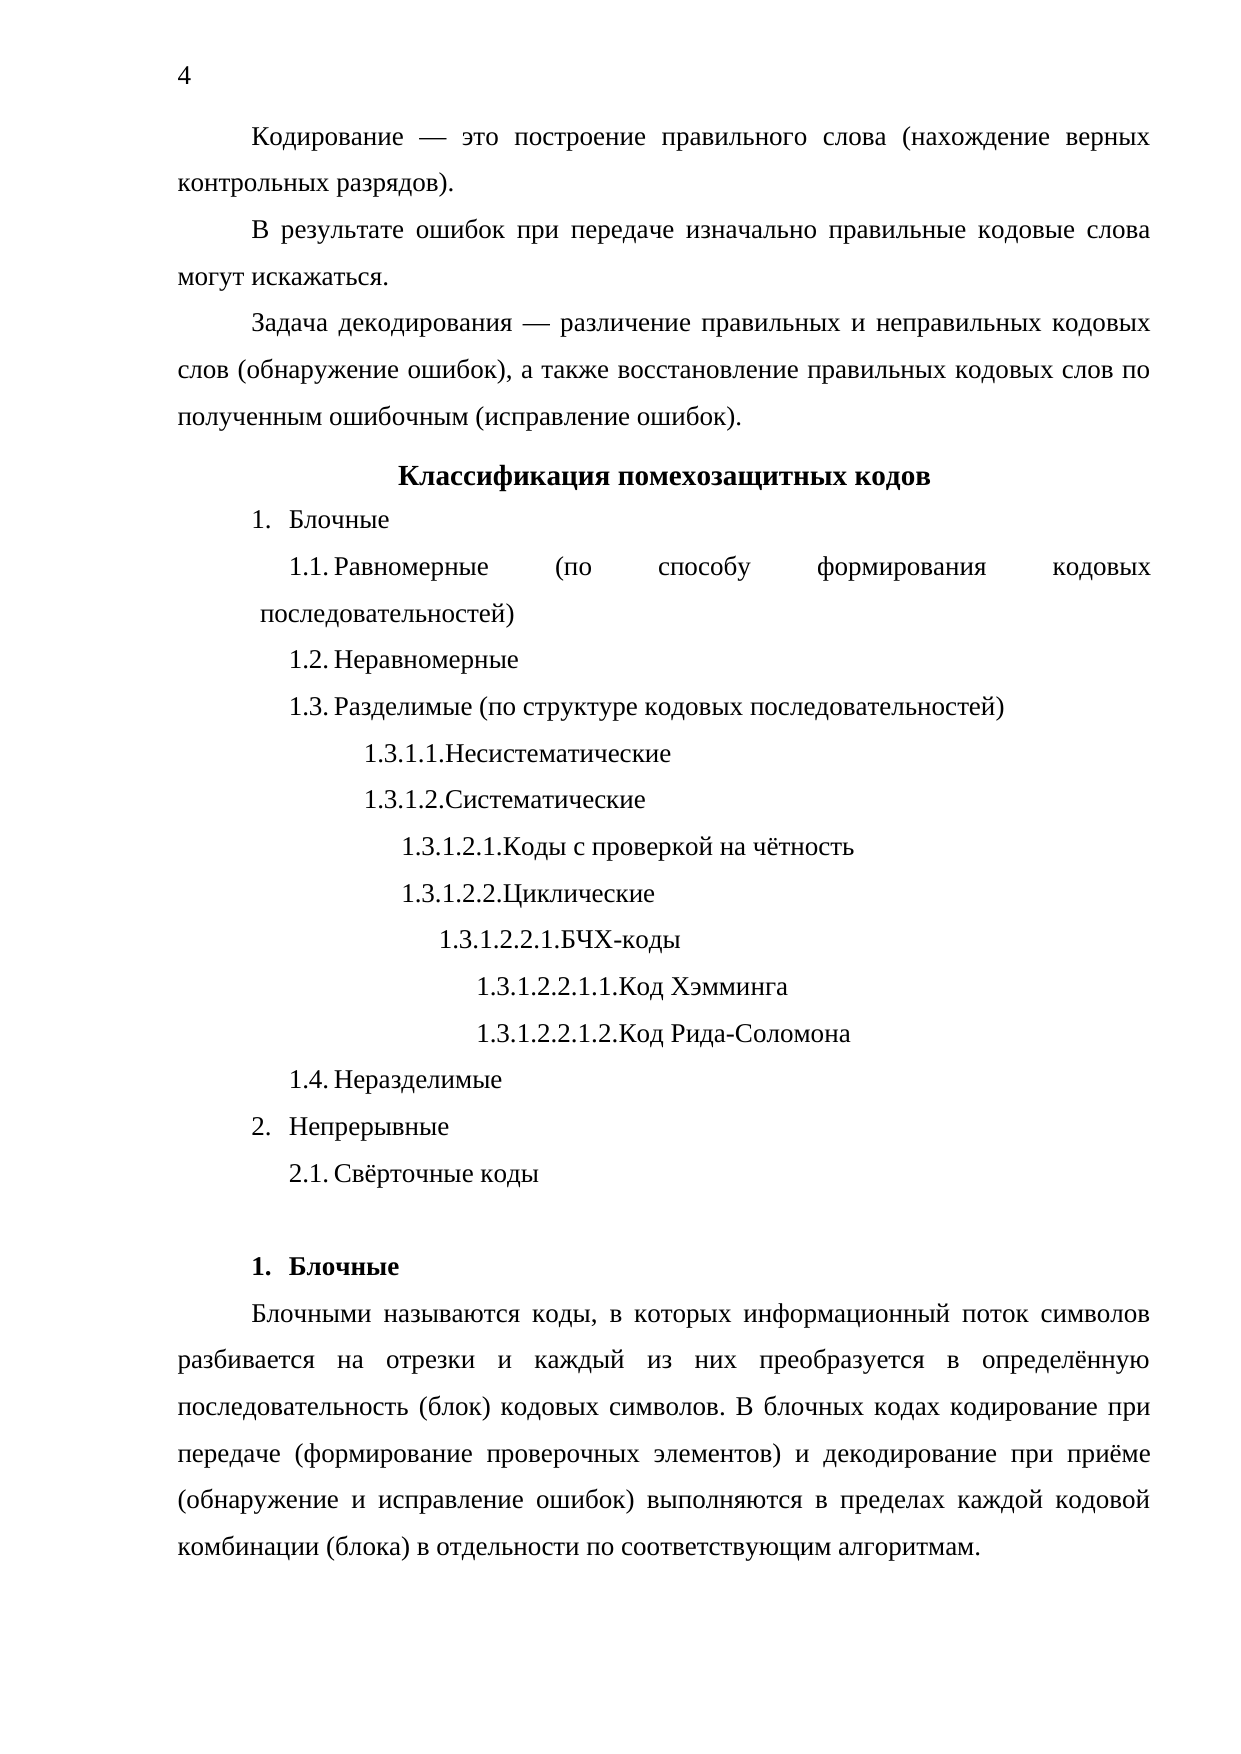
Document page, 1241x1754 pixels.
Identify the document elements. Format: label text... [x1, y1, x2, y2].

list Неравномерные [215, 643, 1152, 675]
list Код Хэмминга [402, 970, 1152, 1001]
list Свёрточные коды [215, 1157, 1152, 1188]
list Циклические [327, 877, 1152, 908]
text Блочными называются коды, в которых информационный поток символов разбивается на отрезки и каждый из них преобразуется в определённую последовательность (блок) кодовых символов. В блочных кодах кодирование при передаче (формирование проверочных элементов) и декодирование при приёме (обнаружение и исправление ошибок) выполняются в пределах каждой кодовой комбинации (блока) в отдельности по соответствующим алгоритмам. [177, 1297, 1152, 1561]
text В результате ошибок при передаче изначально правильные кодовые слова могут искажаться. [177, 213, 1152, 291]
list Равномерные (по способу формирования кодовых последовательностей) [215, 550, 1152, 628]
list Блочные [177, 503, 1152, 535]
list Коды с проверкой на чётность [327, 830, 1152, 861]
list Систематические [290, 783, 1152, 815]
text Задача декодирования — различение правильных и неправильных кодовых слов (обнаружение ошибок), а также восстановление правильных кодовых слов по полученным ошибочным (исправление ошибок). [177, 306, 1152, 431]
list Разделимые (по структуре кодовых последовательностей) [215, 690, 1152, 721]
list Неразделимые [215, 1063, 1152, 1095]
list Несистематические [290, 737, 1152, 768]
list Блочные [177, 1250, 1152, 1281]
text Кодирование — это построение правильного слова (нахождение верных контрольных разрядов). [177, 120, 1152, 198]
subtitle Классификация помехозащитных кодов [177, 458, 1152, 492]
list БЧХ-коды [365, 923, 1152, 955]
list Код Рида-Соломона [402, 1017, 1152, 1048]
list Непрерывные [177, 1110, 1152, 1141]
